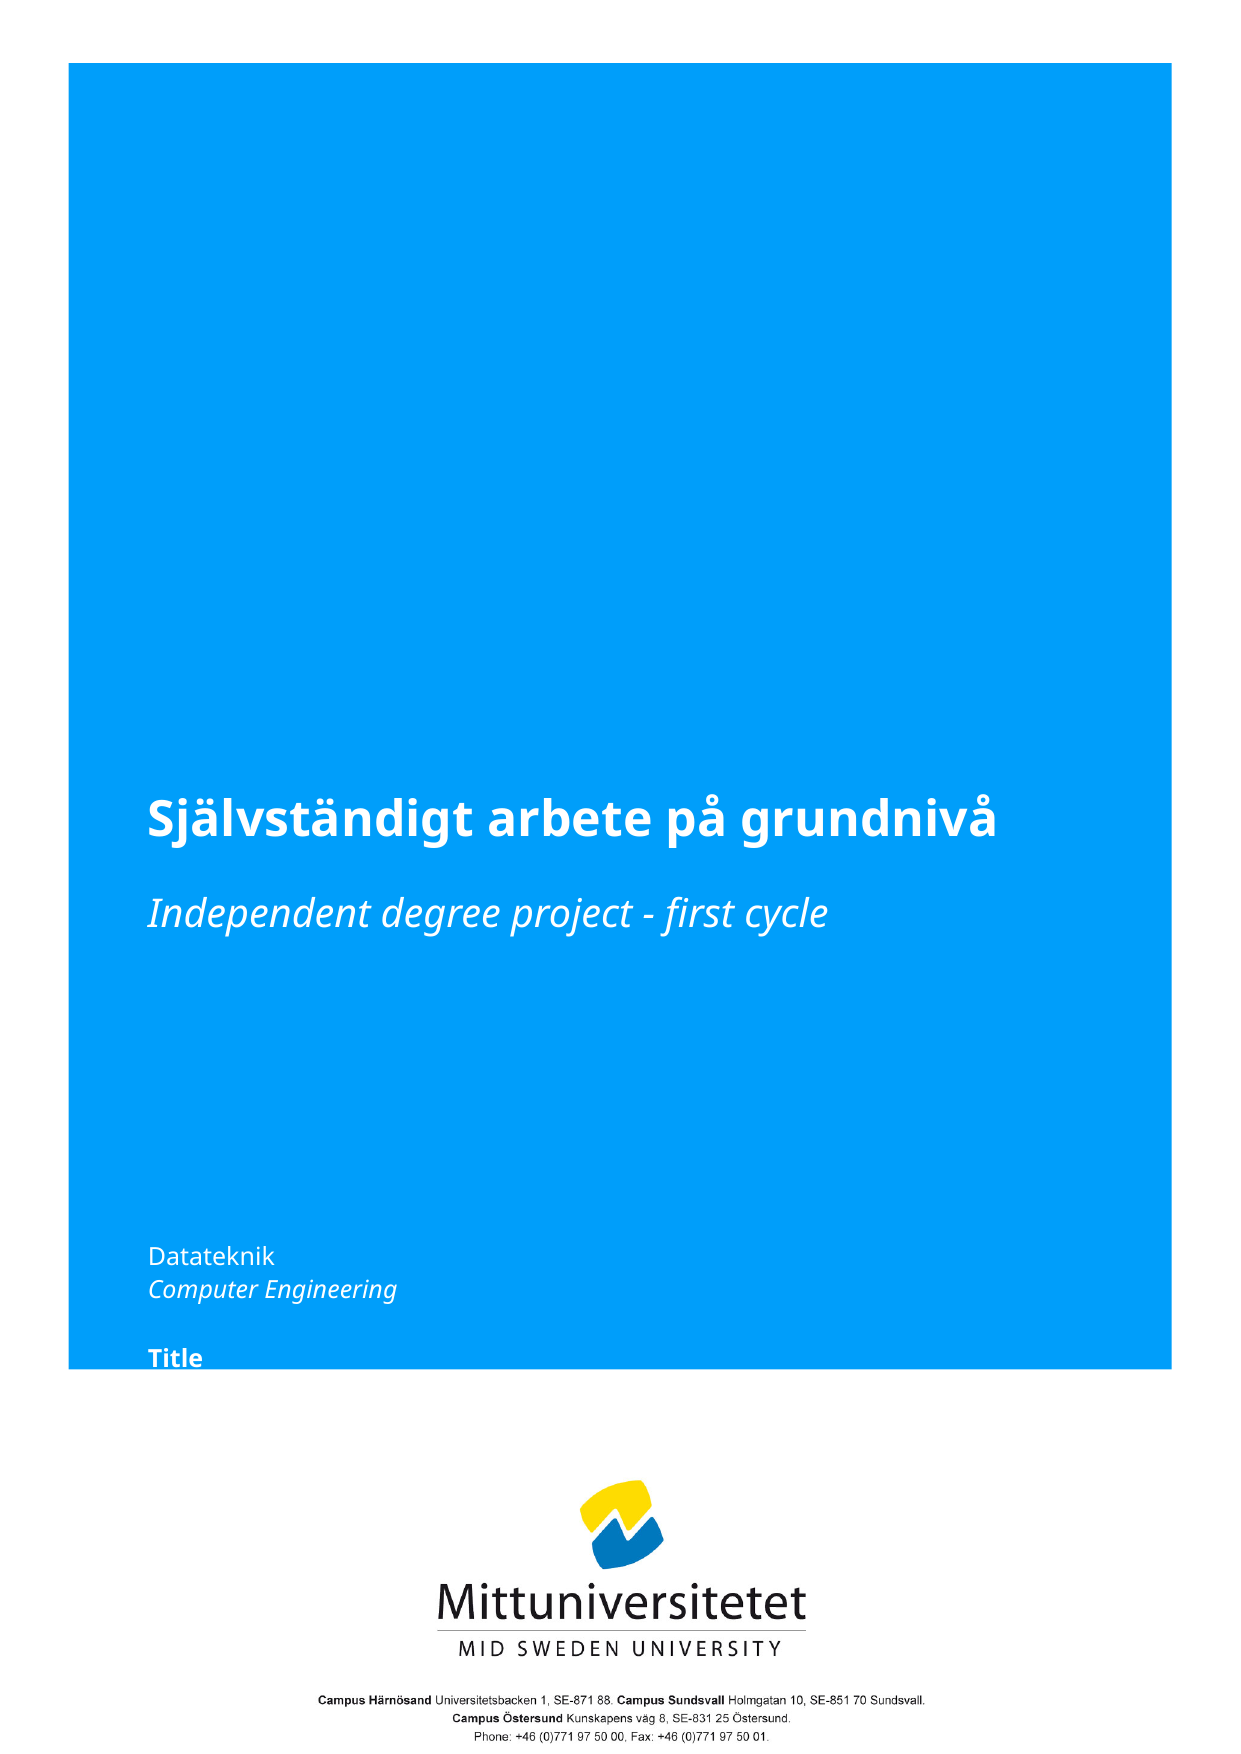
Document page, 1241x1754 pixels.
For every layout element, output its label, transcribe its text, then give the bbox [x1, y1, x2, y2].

text Shixian Wen [148, 1477, 305, 1511]
text Designing a centralized, self-organized wireless sensor network [148, 1374, 1093, 1408]
text [935, 1477, 1093, 1511]
text First name Last name [148, 1442, 1093, 1477]
text Title [148, 1370, 1093, 1374]
